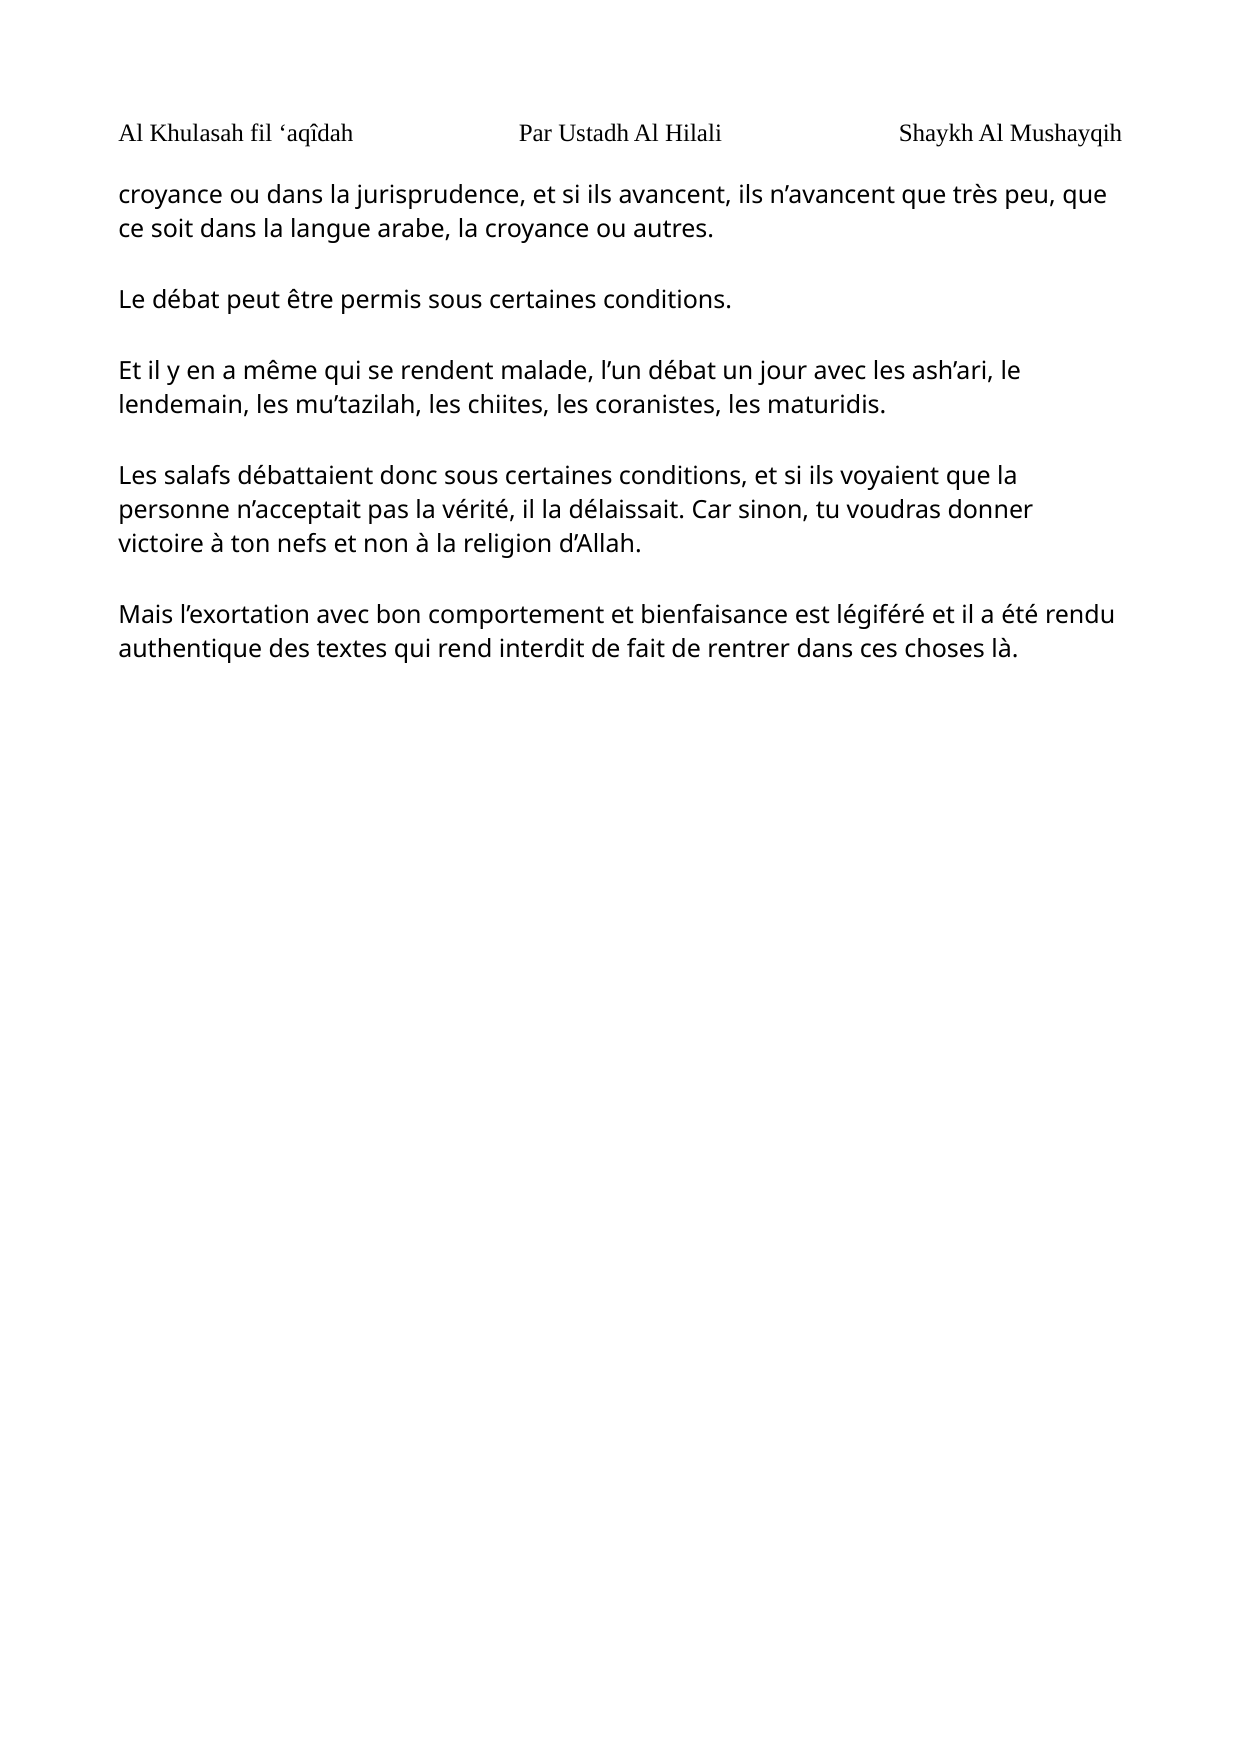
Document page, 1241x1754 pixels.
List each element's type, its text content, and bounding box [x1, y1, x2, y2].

text Mais l’exortation avec bon comportement et bienfaisance est légiféré et il a été rendu authentique des textes qui rend interdit de fait de rentrer dans ces choses là. [118, 596, 1122, 664]
text Les salafs débattaient donc sous certaines conditions, et si ils voyaient que la personne n’acceptait pas la vérité, il la délaissait. Car sinon, tu voudras donner victoire à ton nefs et non à la religion d’Allah. [118, 457, 1122, 559]
text Et il y en a même qui se rendent malade, l’un débat un jour avec les ash’ari, le lendemain, les mu’tazilah, les chiites, les coranistes, les maturidis. [118, 352, 1122, 420]
text Le débat peut être permis sous certaines conditions. [118, 281, 1122, 315]
text croyance ou dans la jurisprudence, et si ils avancent, ils n’avancent que très peu, que ce soit dans la langue arabe, la croyance ou autres. [118, 176, 1122, 244]
